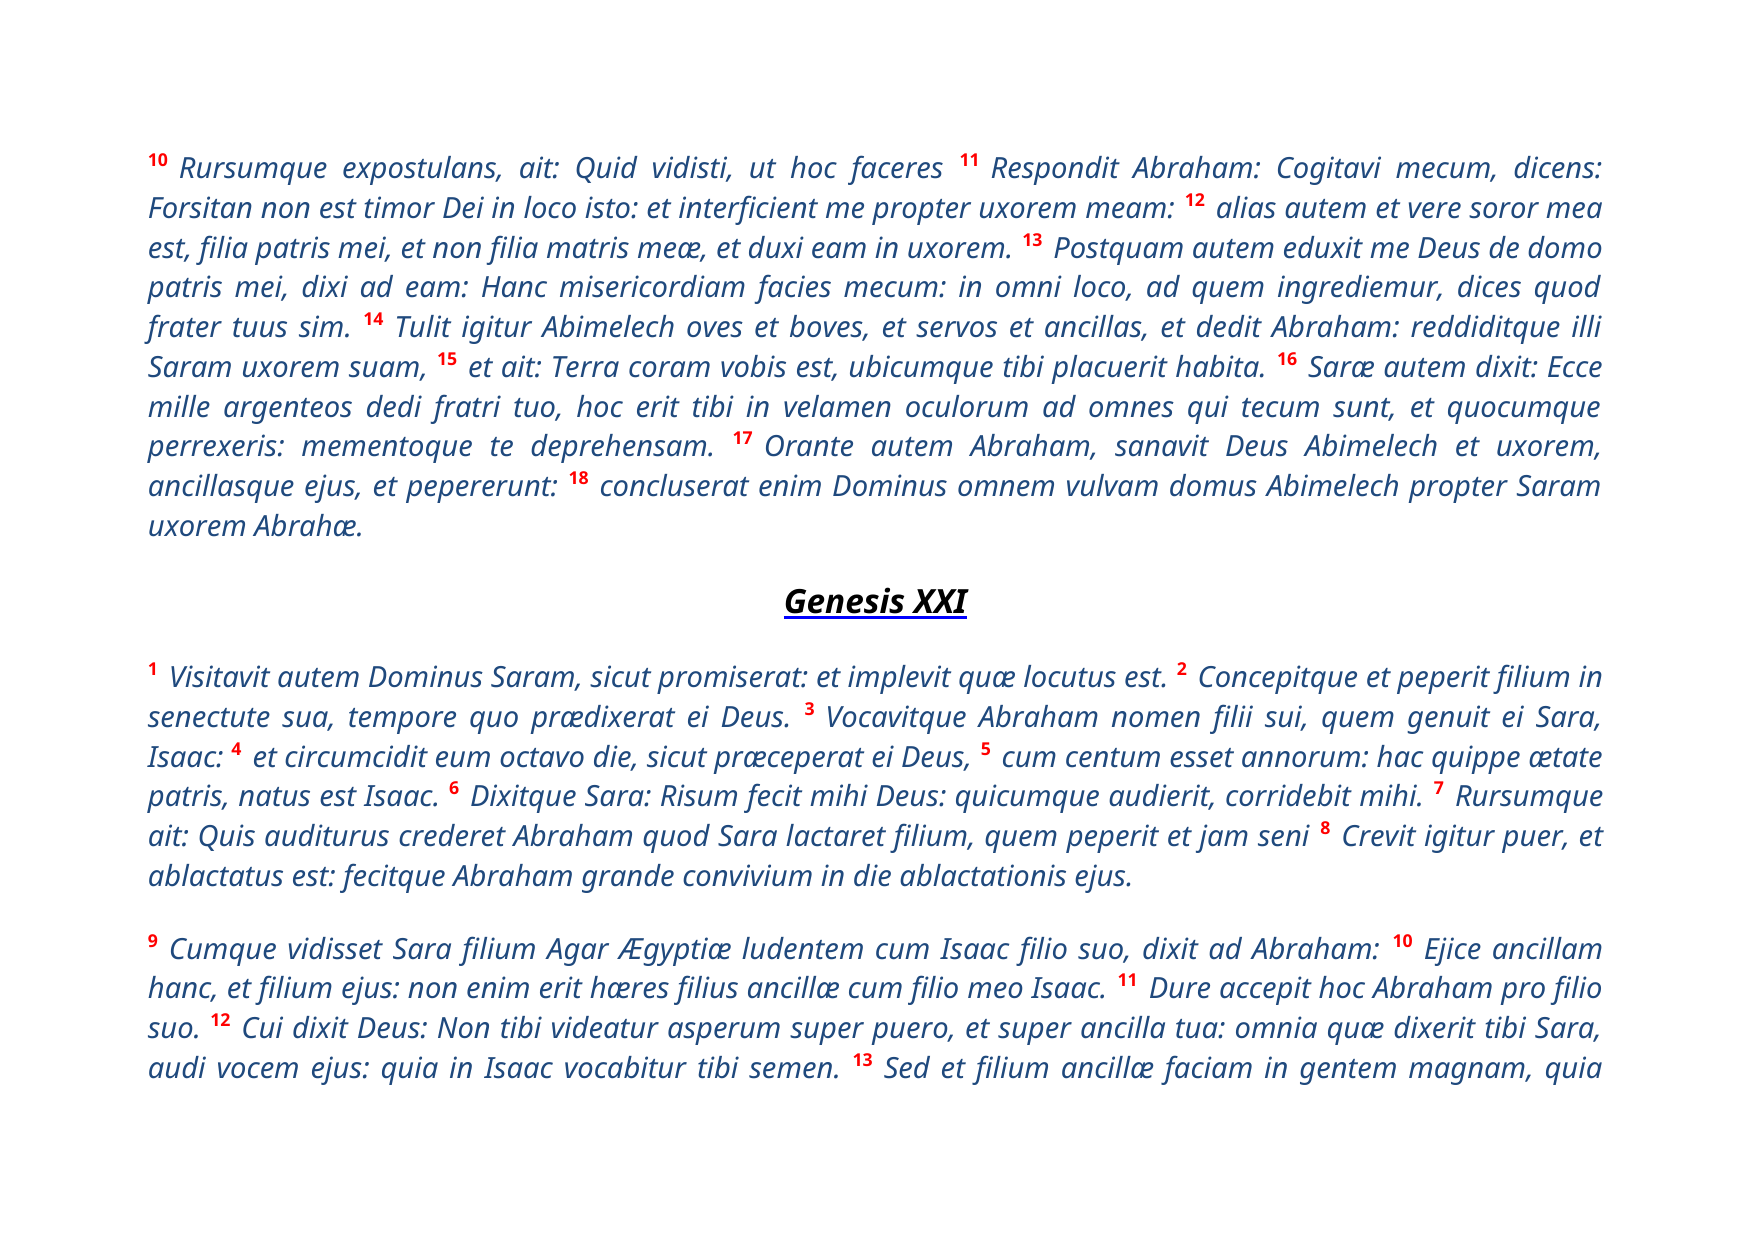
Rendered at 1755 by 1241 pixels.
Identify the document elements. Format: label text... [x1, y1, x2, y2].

text Genesis XXI [148, 578, 1606, 623]
text 9 Cumque vidisset Sara filium Agar Ægyptiæ ludentem cum Isaac filio suo, dixit ad Abraham: 10 Ejice ancillam hanc, et filium ejus: non enim erit hæres filius ancillæ cum filio meo Isaac. 11 Dure accepit hoc Abraham pro filio suo. 12 Cui dixit Deus: Non tibi videatur asperum super puero, et super ancilla tua: omnia quæ dixerit tibi Sara, audi vocem ejus: quia in Isaac vocabitur tibi semen. 13 Sed et filium ancillæ faciam in gentem magnam, quia [148, 928, 1606, 1087]
text 10 Rursumque expostulans, ait: Quid vidisti, ut hoc faceres 11 Respondit Abraham: Cogitavi mecum, dicens: Forsitan non est timor Dei in loco isto: et interficient me propter uxorem meam: 12 alias autem et vere soror mea est, filia patris mei, et non filia matris meæ, et duxi eam in uxorem. 13 Postquam autem eduxit me Deus de domo patris mei, dixi ad eam: Hanc misericordiam facies mecum: in omni loco, ad quem ingrediemur, dices quod frater tuus sim. 14 Tulit igitur Abimelech oves et boves, et servos et ancillas, et dedit Abraham: reddiditque illi Saram uxorem suam, 15 et ait: Terra coram vobis est, ubicumque tibi placuerit habita. 16 Saræ autem dixit: Ecce mille argenteos dedi fratri tuo, hoc erit tibi in velamen oculorum ad omnes qui tecum sunt, et quocumque perrexeris: mementoque te deprehensam. 17 Orante autem Abraham, sanavit Deus Abimelech et uxorem, ancillasque ejus, et pepererunt: 18 concluserat enim Dominus omnem vulvam domus Abimelech propter Saram uxorem Abrahæ. [148, 148, 1606, 544]
text 1 Visitavit autem Dominus Saram, sicut promiserat: et implevit quæ locutus est. 2 Concepitque et peperit filium in senectute sua, tempore quo prædixerat ei Deus. 3 Vocavitque Abraham nomen filii sui, quem genuit ei Sara, Isaac: 4 et circumcidit eum octavo die, sicut præceperat ei Deus, 5 cum centum esset annorum: hac quippe ætate patris, natus est Isaac. 6 Dixitque Sara: Risum fecit mihi Deus: quicumque audierit, corridebit mihi. 7 Rursumque ait: Quis auditurus crederet Abraham quod Sara lactaret filium, quem peperit et jam seni 8 Crevit igitur puer, et ablactatus est: fecitque Abraham grande convivium in die ablactationis ejus. [148, 657, 1606, 895]
